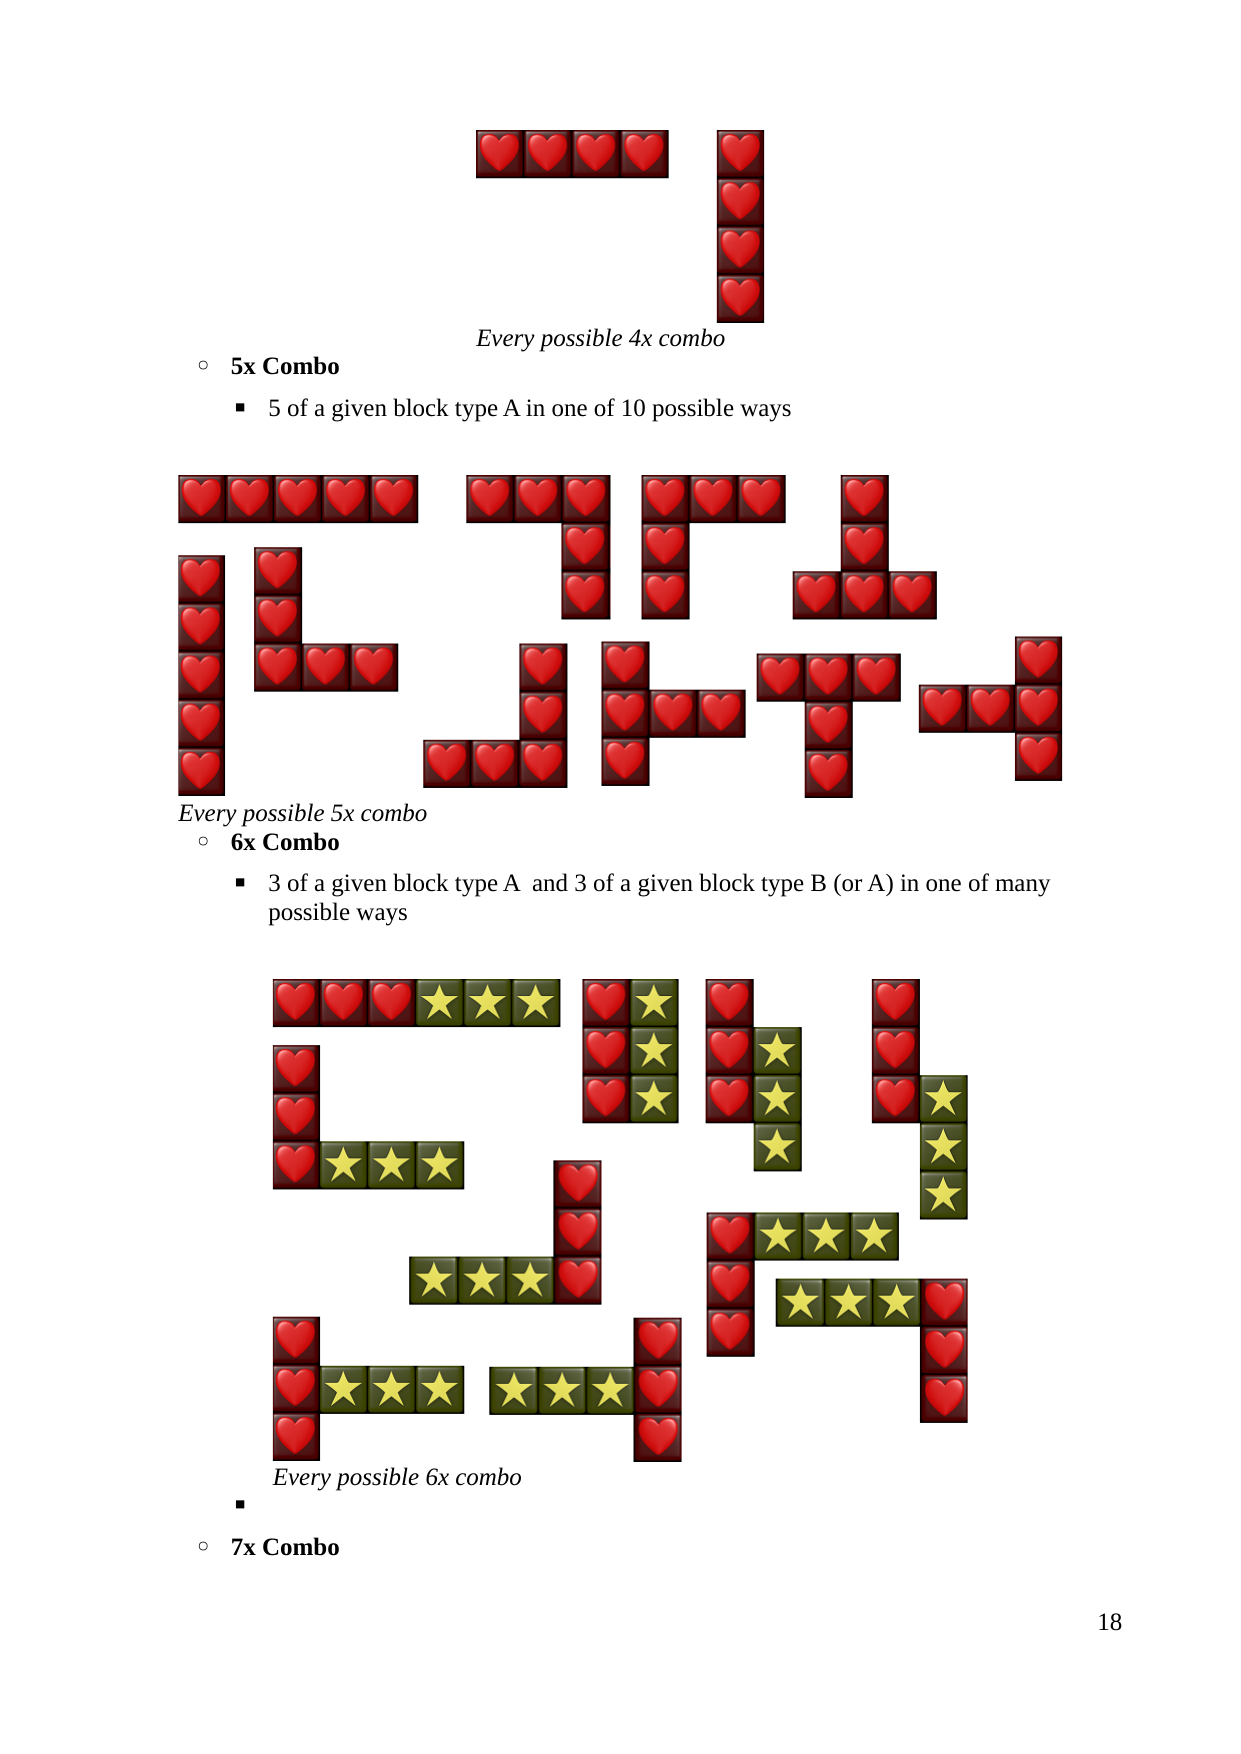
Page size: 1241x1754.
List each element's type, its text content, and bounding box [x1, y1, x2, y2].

list 7x Combo [193, 1532, 1122, 1560]
list 6x Combo [178, 463, 1122, 856]
list Every possible 6x combo [273, 1462, 967, 1490]
picture [178, 475, 1063, 799]
list Every possible 5x combo [178, 799, 1062, 827]
list Every possible 4x combo [476, 323, 764, 351]
picture [272, 979, 968, 1462]
list 3 of a given block type A and 3 of a given block type B (or A) in one of many possible ways [231, 868, 1122, 954]
list 5 of a given block type A in one of 10 possible ways [231, 393, 1122, 450]
picture [476, 130, 765, 323]
list 5x Combo [193, 118, 1122, 380]
